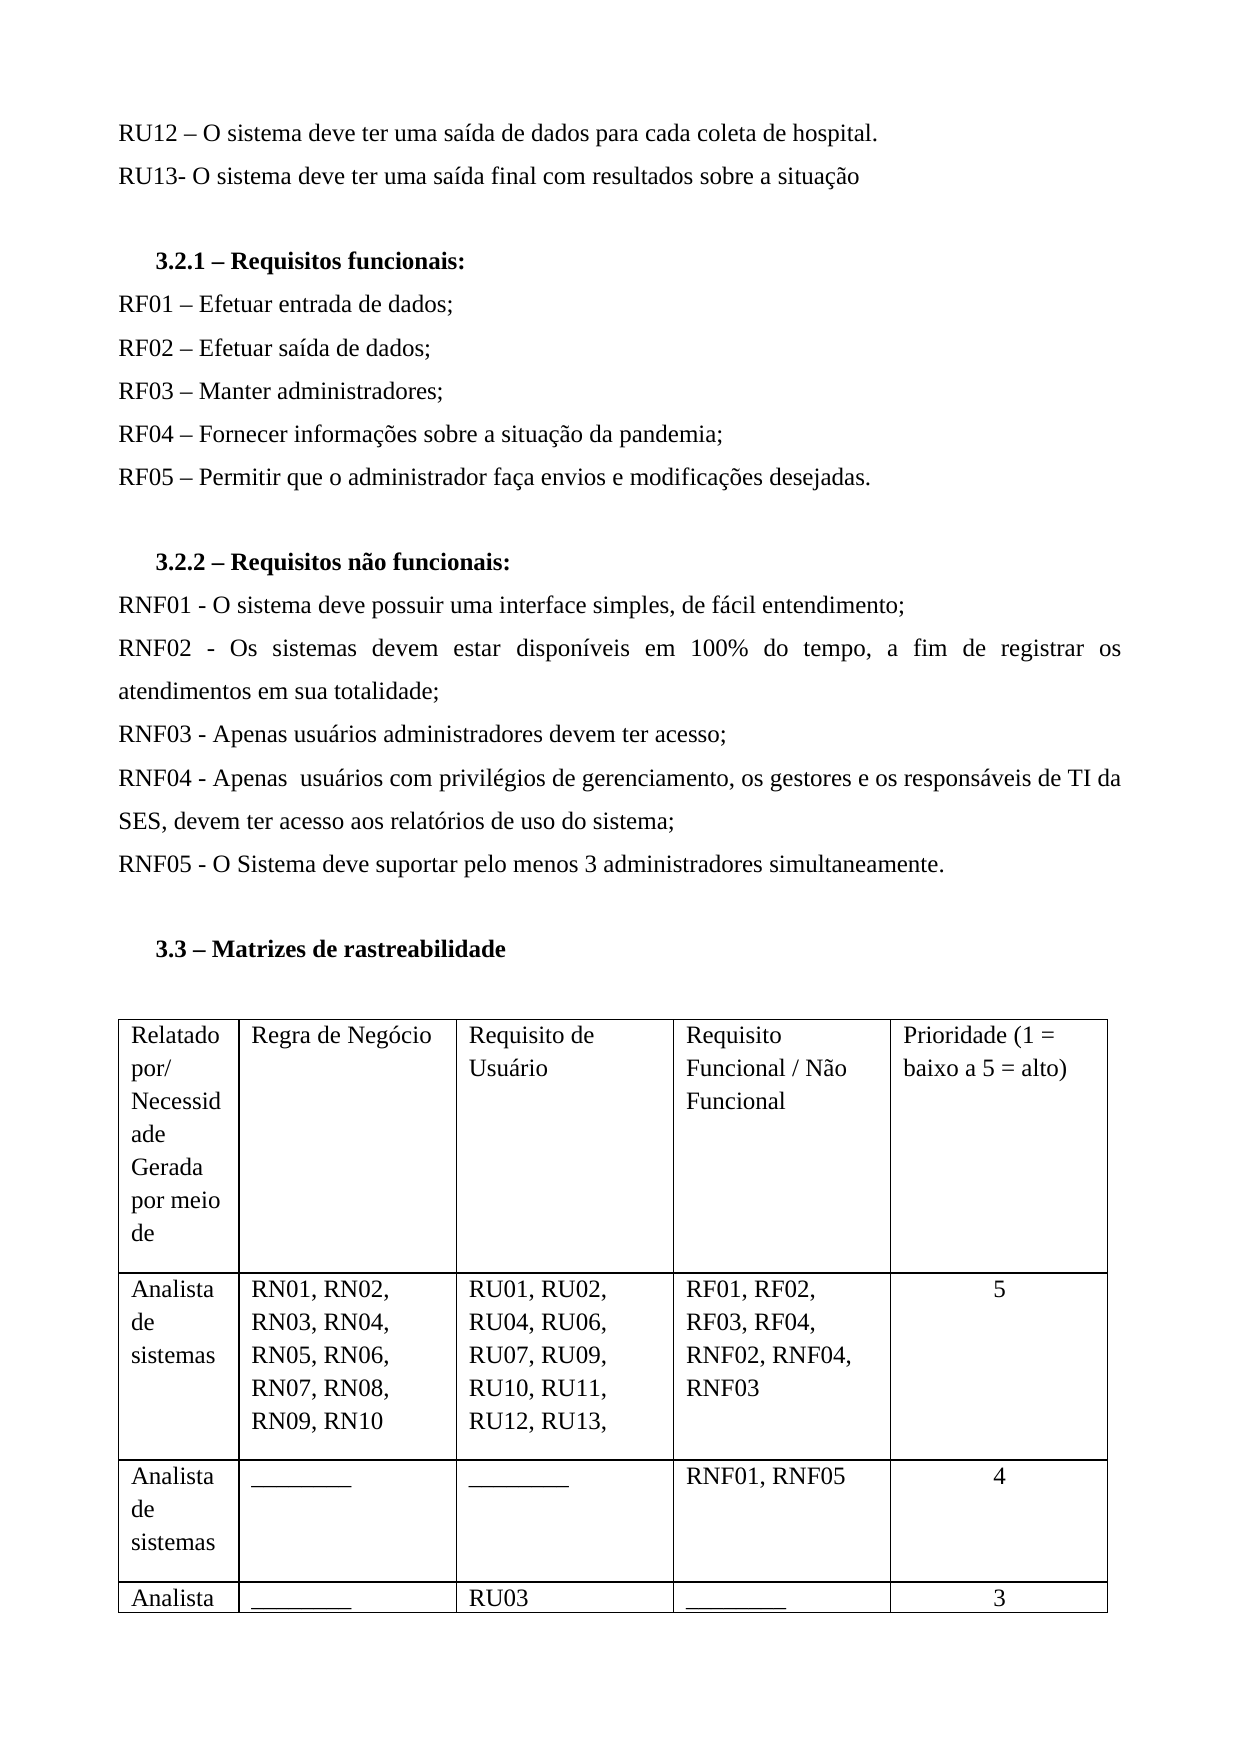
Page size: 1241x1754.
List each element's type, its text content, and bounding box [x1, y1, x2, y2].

text RF05 – Permitir que o administrador faça envios e modificações desejadas. [118, 462, 1122, 491]
table_header Requisito de Usuário [457, 1020, 673, 1272]
table_cell 5 [891, 1274, 1107, 1459]
table_cell ________ [674, 1583, 890, 1612]
table_cell Analista [119, 1583, 238, 1612]
text RF03 – Manter administradores; [118, 376, 1122, 404]
table_cell ________ [457, 1461, 673, 1581]
text RNF02 - Os sistemas devem estar disponíveis em 100% do tempo, a fim de registrar os atendimentos em sua totalidade; [118, 633, 1122, 705]
text RF02 – Efetuar saída de dados; [118, 333, 1122, 361]
text RF04 – Fornecer informações sobre a situação da pandemia; [118, 419, 1122, 448]
text 3.2.2 – Requisitos não funcionais: [155, 547, 1122, 576]
table_cell ________ [240, 1583, 456, 1612]
text RNF01 - O sistema deve possuir uma interface simples, de fácil entendimento; [118, 590, 1122, 619]
table_header Regra de Negócio [240, 1020, 456, 1272]
text RU12 – O sistema deve ter uma saída de dados para cada coleta de hospital. [118, 118, 1122, 147]
text 3.2.1 – Requisitos funcionais: [155, 246, 1122, 275]
text RNF03 - Apenas usuários administradores devem ter acesso; [118, 719, 1122, 748]
table_cell RF01, RF02, RF03, RF04, RNF02, RNF04, RNF03 [674, 1274, 890, 1459]
table_cell RNF01, RNF05 [674, 1461, 890, 1581]
text RU13- O sistema deve ter uma saída final com resultados sobre a situação [118, 161, 1122, 190]
text 3.3 – Matrizes de rastreabilidade [155, 934, 1122, 963]
table_cell Analista de sistemas [119, 1461, 238, 1581]
table_cell ________ [240, 1461, 456, 1581]
table_cell 4 [891, 1461, 1107, 1581]
table_header Relatado por/ Necessidade Gerada por meio de [119, 1020, 238, 1272]
text RNF05 - O Sistema deve suportar pelo menos 3 administradores simultaneamente. [118, 849, 1122, 878]
table_header Prioridade (1 = baixo a 5 = alto) [891, 1020, 1107, 1272]
table_cell RN01, RN02, RN03, RN04, RN05, RN06, RN07, RN08, RN09, RN10 [240, 1274, 456, 1459]
text RF01 – Efetuar entrada de dados; [118, 289, 1122, 318]
table_cell Analista de sistemas [119, 1274, 238, 1459]
table_cell RU03 [457, 1583, 673, 1612]
text RNF04 - Apenas usuários com privilégios de gerenciamento, os gestores e os responsáveis de TI da SES, devem ter acesso aos relatórios de uso do sistema; [118, 763, 1122, 834]
table_cell RU01, RU02, RU04, RU06, RU07, RU09, RU10, RU11, RU12, RU13, [457, 1274, 673, 1459]
table_cell 3 [891, 1583, 1107, 1612]
table_header Requisito Funcional / Não Funcional [674, 1020, 890, 1272]
